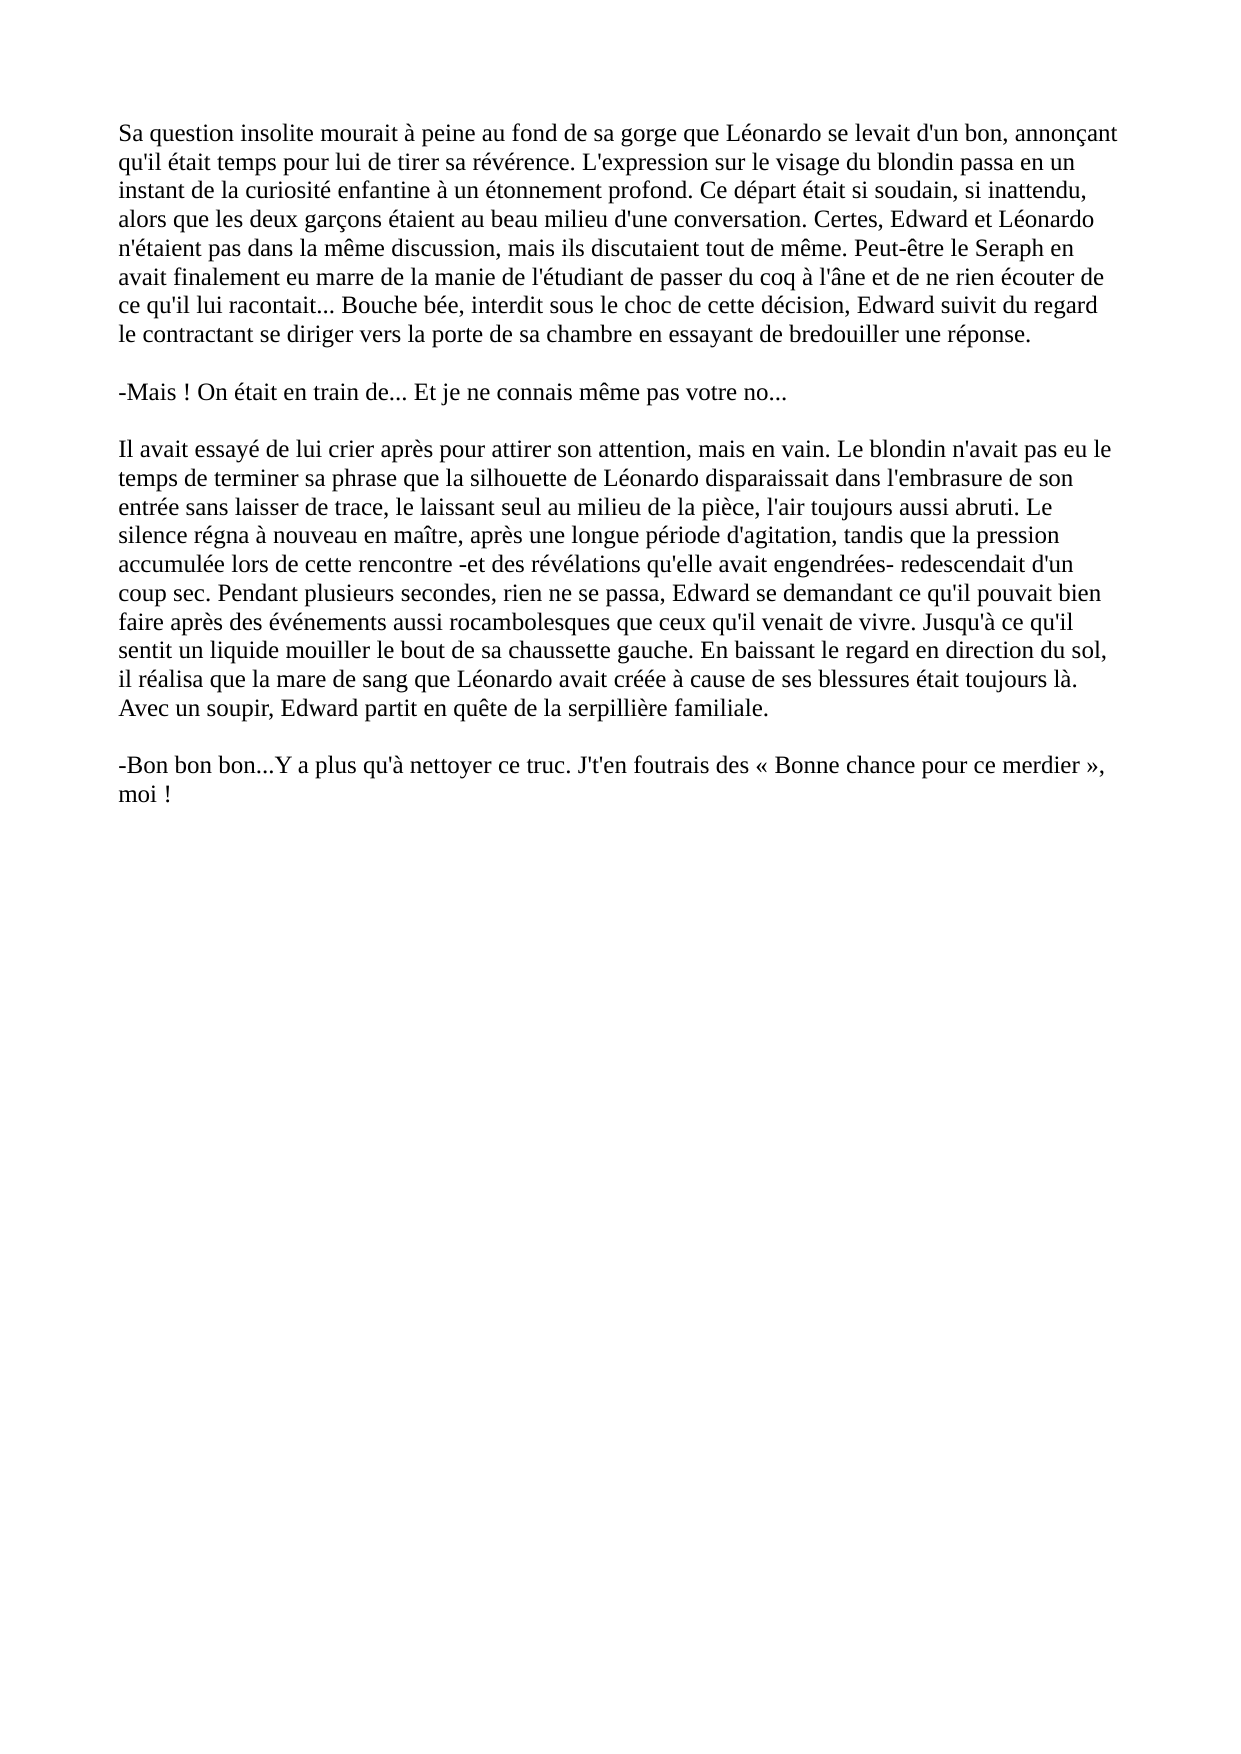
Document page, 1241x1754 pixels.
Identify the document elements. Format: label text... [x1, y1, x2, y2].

text -Bon bon bon...Y a plus qu'à nettoyer ce truc. J't'en foutrais des « Bonne chance pour ce merdier », moi ! [118, 751, 1122, 808]
text -Mais ! On était en train de... Et je ne connais même pas votre no... [118, 377, 1122, 406]
text Il avait essayé de lui crier après pour attirer son attention, mais en vain. Le blondin n'avait pas eu le temps de terminer sa phrase que la silhouette de Léonardo disparaissait dans l'embrasure de son entrée sans laisser de trace, le laissant seul au milieu de la pièce, l'air toujours aussi abruti. Le silence régna à nouveau en maître, après une longue période d'agitation, tandis que la pression accumulée lors de cette rencontre -et des révélations qu'elle avait engendrées- redescendait d'un coup sec. Pendant plusieurs secondes, rien ne se passa, Edward se demandant ce qu'il pouvait bien faire après des événements aussi rocambolesques que ceux qu'il venait de vivre. Jusqu'à ce qu'il sentit un liquide mouiller le bout de sa chaussette gauche. En baissant le regard en direction du sol, il réalisa que la mare de sang que Léonardo avait créée à cause de ses blessures était toujours là. Avec un soupir, Edward partit en quête de la serpillière familiale. [118, 434, 1122, 722]
text Sa question insolite mourait à peine au fond de sa gorge que Léonardo se levait d'un bon, annonçant qu'il était temps pour lui de tirer sa révérence. L'expression sur le visage du blondin passa en un instant de la curiosité enfantine à un étonnement profond. Ce départ était si soudain, si inattendu, alors que les deux garçons étaient au beau milieu d'une conversation. Certes, Edward et Léonardo n'étaient pas dans la même discussion, mais ils discutaient tout de même. Peut-être le Seraph en avait finalement eu marre de la manie de l'étudiant de passer du coq à l'âne et de ne rien écouter de ce qu'il lui racontait... Bouche bée, interdit sous le choc de cette décision, Edward suivit du regard le contractant se diriger vers la porte de sa chambre en essayant de bredouiller une réponse. [118, 118, 1122, 348]
